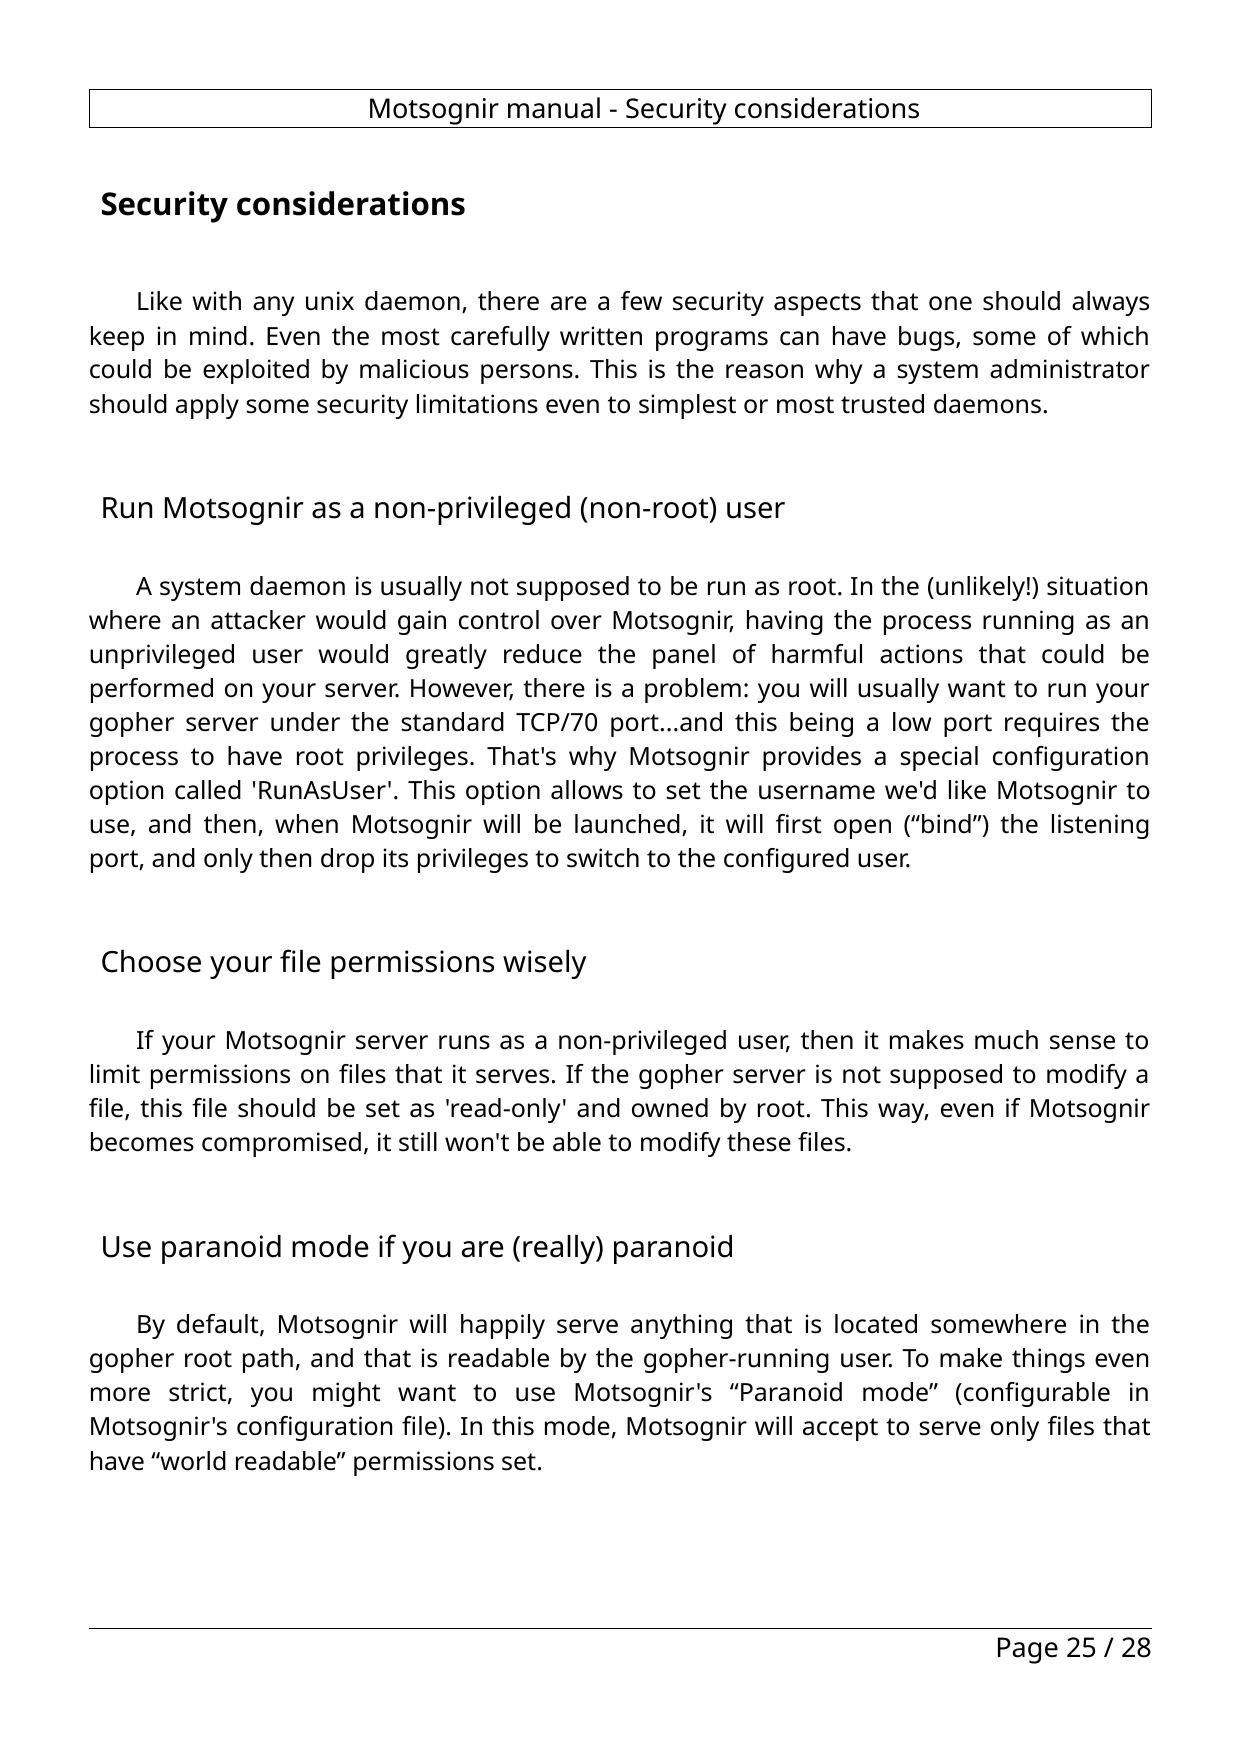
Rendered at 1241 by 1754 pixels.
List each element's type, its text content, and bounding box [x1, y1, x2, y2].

subtitle Use paranoid mode if you are (really) paranoid [100, 1226, 1152, 1266]
text If your Motsognir server runs as a non-privileged user, then it makes much sense to limit permissions on files that it serves. If the gopher server is not supposed to modify a file, this file should be set as 'read-only' and owned by root. This way, even if Motsognir becomes compromised, it still won't be able to modify these files. [88, 1023, 1152, 1159]
text By default, Motsognir will happily serve anything that is located somewhere in the gopher root path, and that is readable by the gopher-running user. To make things even more strict, you might want to use Motsognir's “Paranoid mode” (configurable in Motsognir's configuration file). In this mode, Motsognir will accept to serve only files that have “world readable” permissions set. [88, 1307, 1152, 1477]
text A system daemon is usually not supposed to be run as root. In the (unlikely!) situation where an attacker would gain control over Motsognir, having the process running as an unprivileged user would greatly reduce the panel of harmful actions that could be performed on your server. However, there is a problem: you will usually want to run your gopher server under the standard TCP/70 port...and this being a low port requires the process to have root privileges. That's why Motsognir provides a special configuration option called 'RunAsUser'. This option allows to set the username we'd like Motsognir to use, and then, when Motsognir will be launched, it will first open (“bind”) the listening port, and only then drop its privileges to switch to the configured user. [88, 568, 1152, 875]
subtitle Security considerations [100, 182, 1152, 225]
subtitle Run Motsognir as a non-privileged (non-root) user [100, 487, 1152, 527]
subtitle Choose your file permissions wisely [100, 942, 1152, 981]
text Like with any unix daemon, there are a few security aspects that one should always keep in mind. Even the most carefully written programs can have bugs, some of which could be exploited by malicious persons. This is the reason why a system administrator should apply some security limitations even to simplest or most trusted daemons. [88, 284, 1152, 420]
